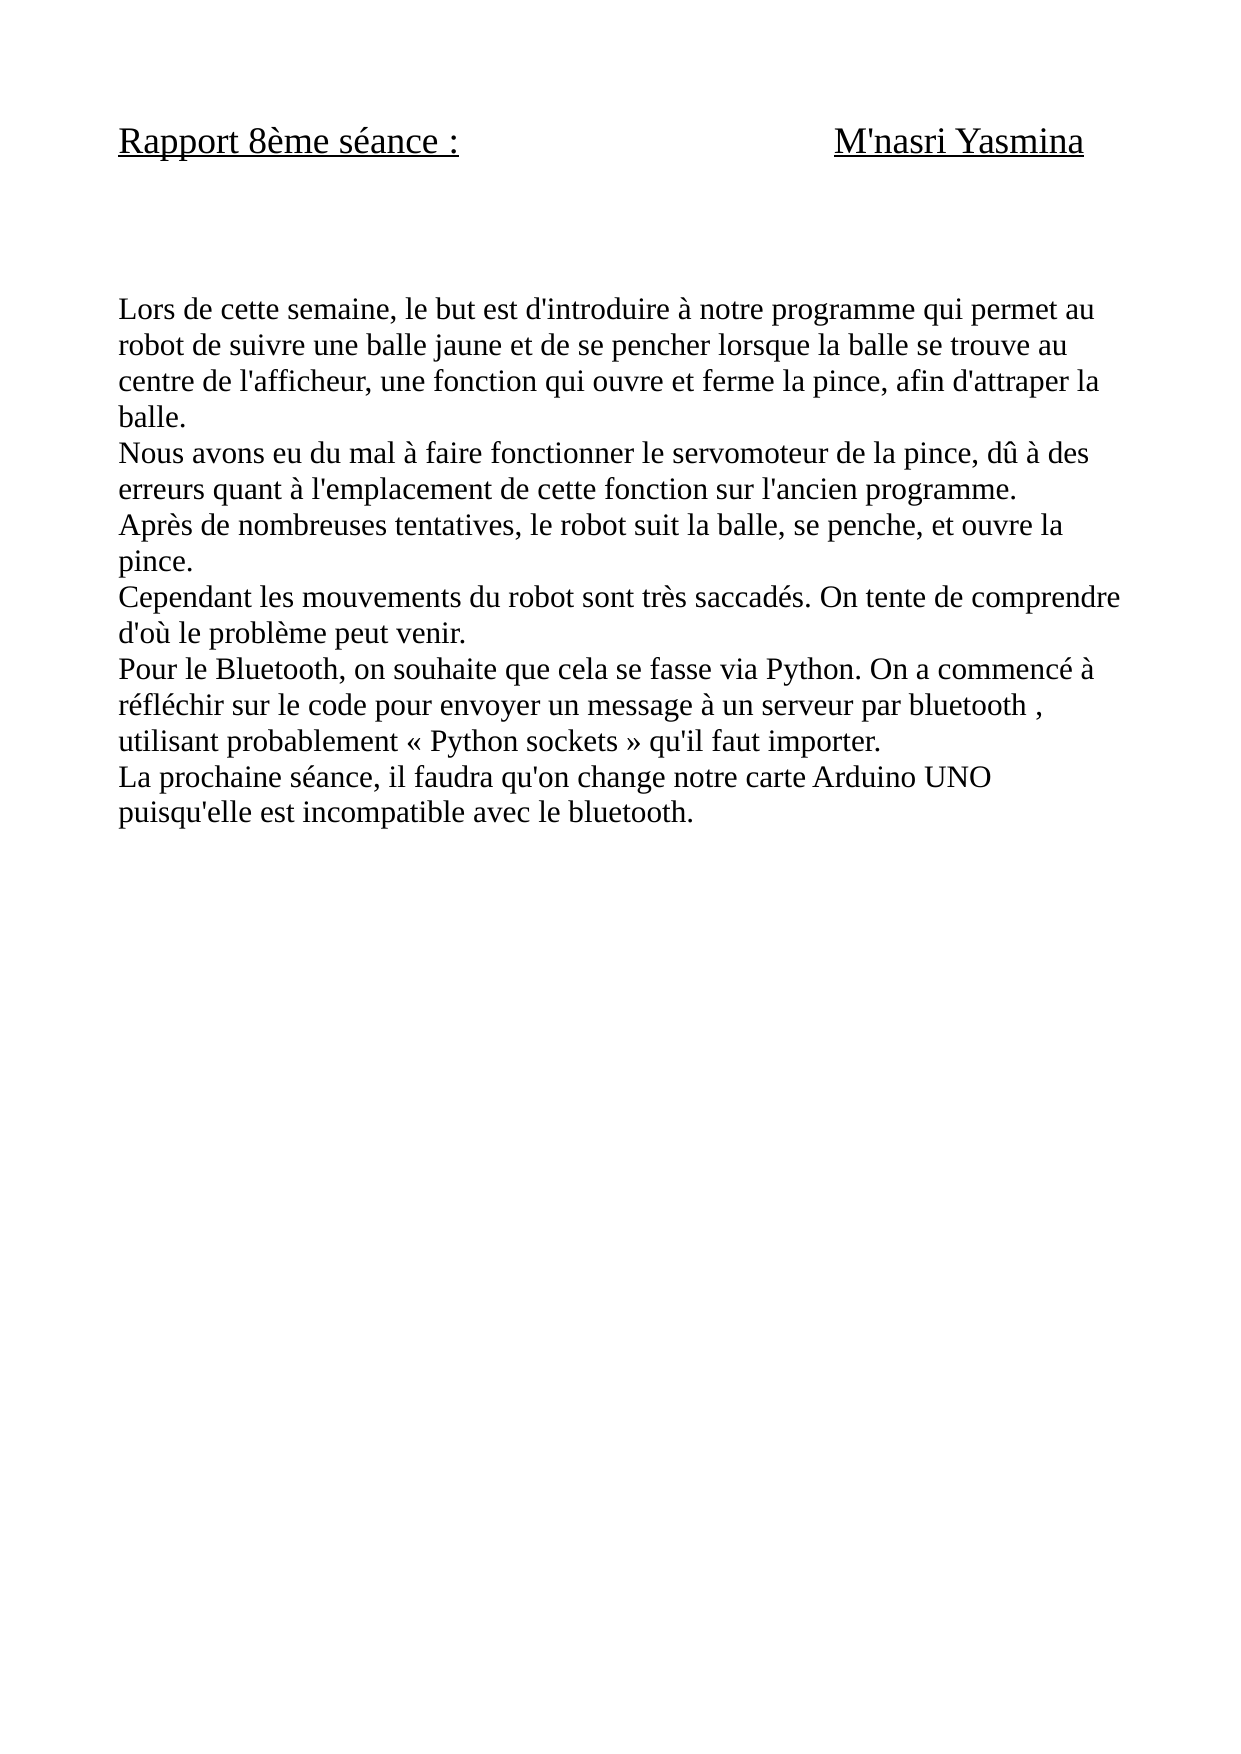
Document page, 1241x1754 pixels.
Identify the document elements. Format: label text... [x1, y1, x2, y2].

text Après de nombreuses tentatives, le robot suit la balle, se penche, et ouvre la pince. [118, 506, 1122, 578]
text Pour le Bluetooth, on souhaite que cela se fasse via Python. On a commencé à réfléchir sur le code pour envoyer un message à un serveur par bluetooth , utilisant probablement « Python sockets » qu'il faut importer. [118, 650, 1122, 758]
text La prochaine séance, il faudra qu'on change notre carte Arduino UNO puisqu'elle est incompatible avec le bluetooth. [118, 758, 1122, 830]
text Lors de cette semaine, le but est d'introduire à notre programme qui permet au robot de suivre une balle jaune et de se pencher lorsque la balle se trouve au centre de l'afficheur, une fonction qui ouvre et ferme la pince, afin d'attraper la balle. [118, 291, 1122, 434]
text Nous avons eu du mal à faire fonctionner le servomoteur de la pince, dû à des erreurs quant à l'emplacement de cette fonction sur l'ancien programme. [118, 434, 1122, 506]
text Cependant les mouvements du robot sont très saccadés. On tente de comprendre d'où le problème peut venir. [118, 578, 1122, 650]
text Rapport 8ème séance : M'nasri Yasmina [118, 118, 1122, 161]
